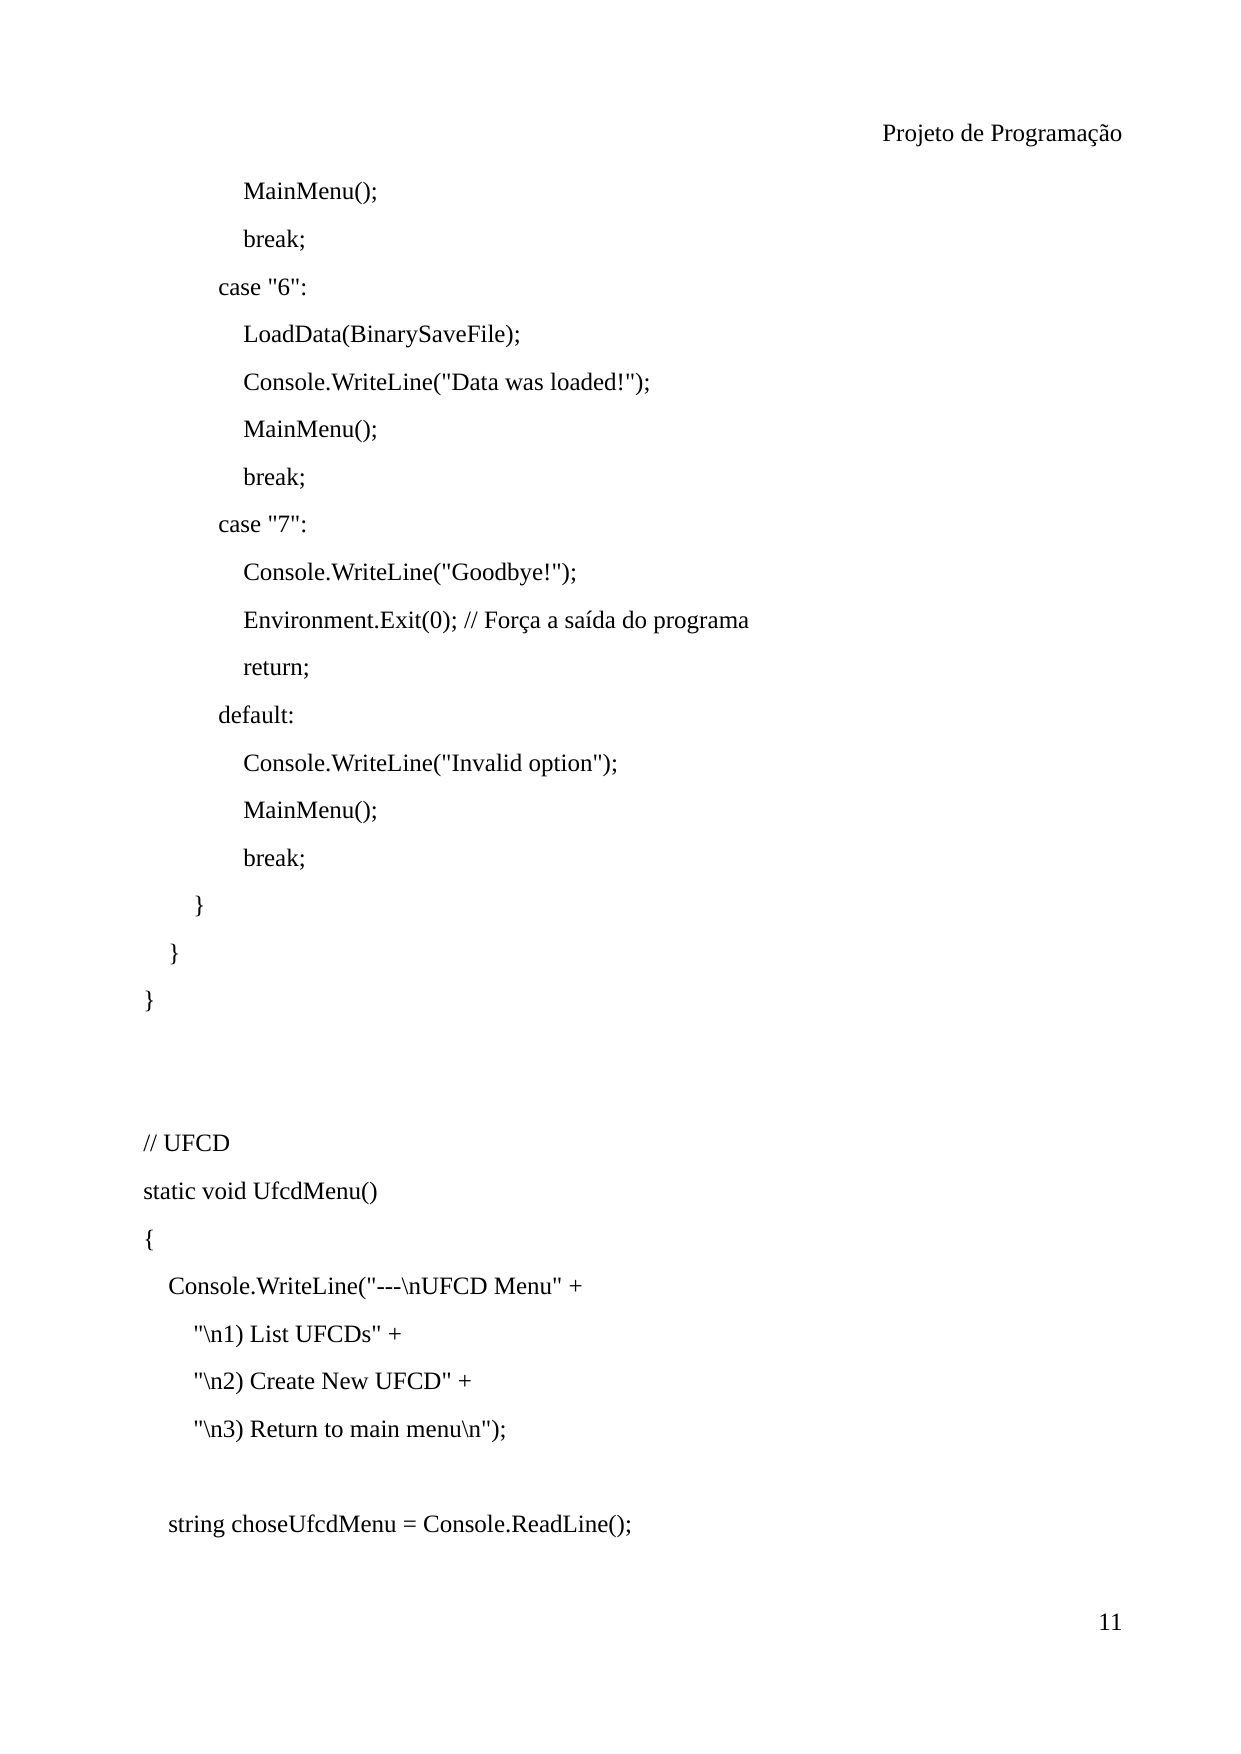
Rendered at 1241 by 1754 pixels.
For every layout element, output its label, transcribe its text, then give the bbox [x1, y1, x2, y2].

text } [118, 890, 1122, 919]
text MainMenu(); [118, 176, 1122, 205]
text MainMenu(); [118, 414, 1122, 443]
text Console.WriteLine("Goodbye!"); [118, 557, 1122, 586]
text Environment.Exit(0); // Força a saída do programa [118, 605, 1122, 633]
text Console.WriteLine("---\nUFCD Menu" + [118, 1271, 1122, 1300]
text } [118, 938, 1122, 967]
text static void UfcdMenu() [118, 1176, 1122, 1205]
text "\n3) Return to main menu\n"); [118, 1414, 1122, 1443]
text case "7": [118, 509, 1122, 538]
text LoadData(BinarySaveFile); [118, 319, 1122, 348]
text // UFCD [118, 1128, 1122, 1157]
text break; [118, 843, 1122, 872]
text } [118, 986, 1122, 1014]
text MainMenu(); [118, 795, 1122, 824]
text default: [118, 700, 1122, 729]
text "\n2) Create New UFCD" + [118, 1366, 1122, 1395]
text string choseUfcdMenu = Console.ReadLine(); [118, 1509, 1122, 1538]
text Console.WriteLine("Data was loaded!"); [118, 367, 1122, 396]
text { [118, 1224, 1122, 1252]
text "\n1) List UFCDs" + [118, 1319, 1122, 1348]
text Console.WriteLine("Invalid option"); [118, 748, 1122, 776]
text case "6": [118, 272, 1122, 300]
text break; [118, 462, 1122, 491]
text return; [118, 652, 1122, 681]
text break; [118, 224, 1122, 253]
